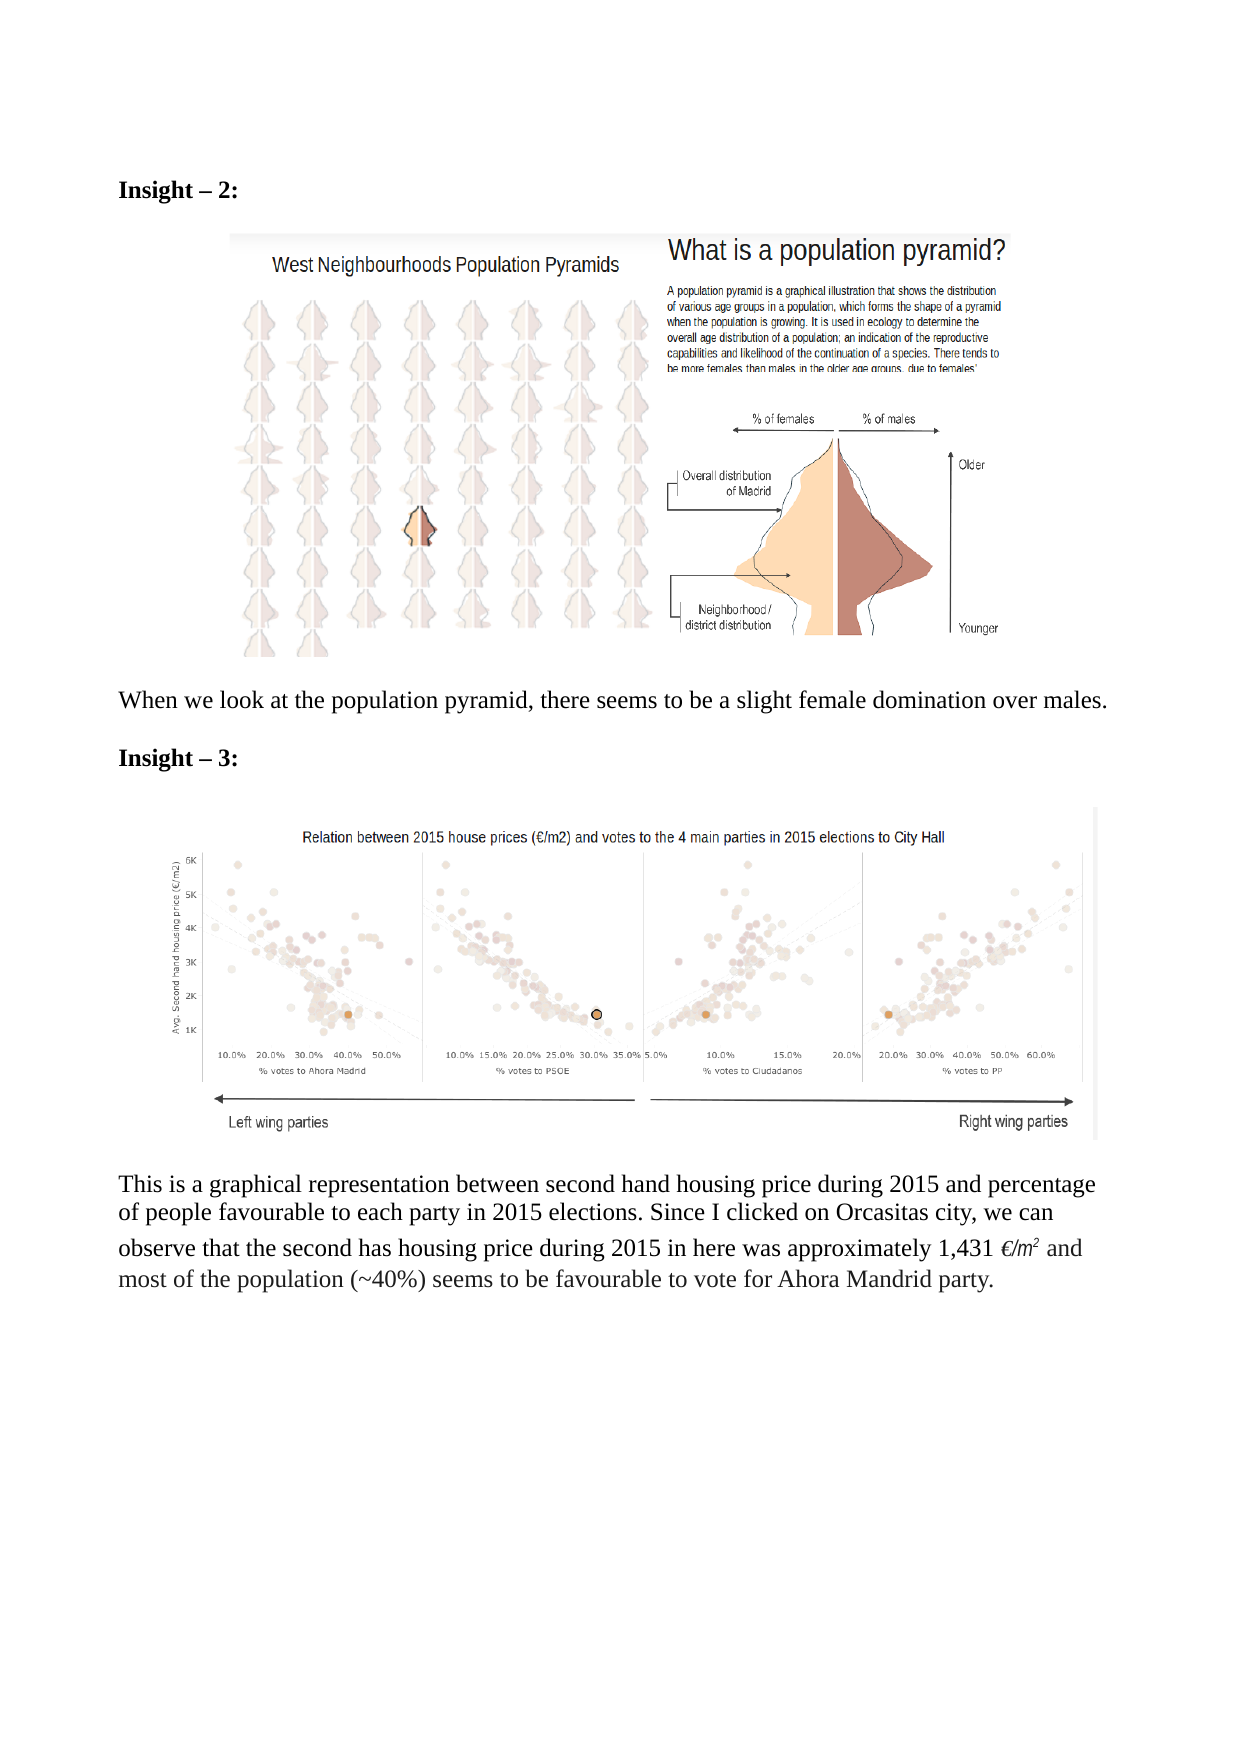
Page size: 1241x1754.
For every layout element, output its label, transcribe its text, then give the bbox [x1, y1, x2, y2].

text This is a graphical representation between second hand housing price during 2015 and percentage of people favourable to each party in 2015 elections. Since I clicked on Orcasitas city, we can observe that the second has housing price during 2015 in here was approximately 1,431 €/m2 and most of the population (~40%) seems to be favourable to vote for Ahora Mandrid party. [118, 1169, 1122, 1293]
picture [229, 233, 1011, 657]
text Insight – 3: [118, 743, 1122, 772]
text When we look at the population pyramid, there seems to be a slight female domination over males. [118, 685, 1122, 714]
text Insight – 2: [118, 176, 1122, 204]
picture [159, 807, 1098, 1140]
